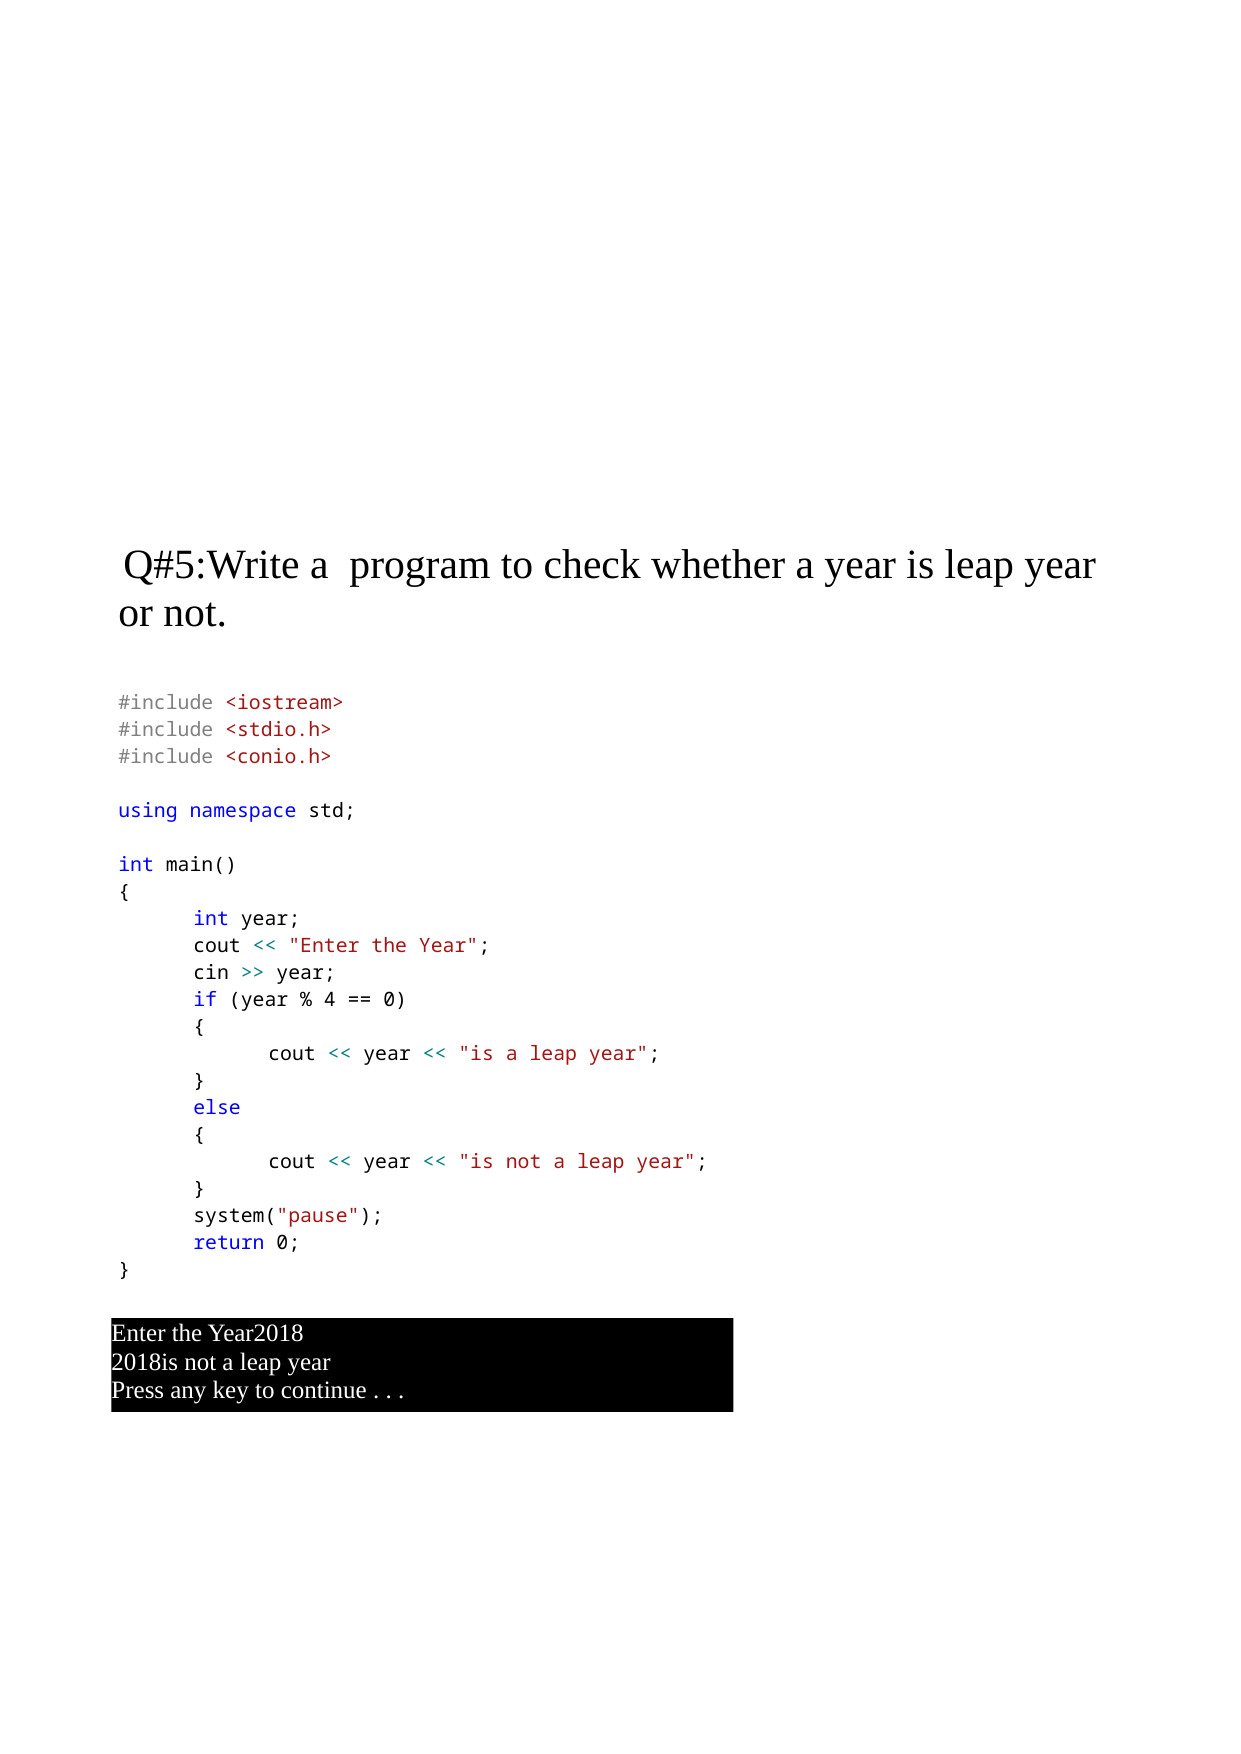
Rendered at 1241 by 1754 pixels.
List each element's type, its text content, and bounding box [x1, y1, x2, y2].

text Q#5:Write a program to check whether a year is leap year or not. [118, 540, 1122, 636]
text #include <iostream> [118, 688, 1122, 715]
text cout << year << "is a leap year"; [118, 1039, 1122, 1066]
text } [118, 1255, 1122, 1282]
text #include <conio.h> [118, 742, 1122, 769]
text } [118, 1066, 1122, 1093]
text if (year % 4 == 0) [118, 985, 1122, 1012]
text cout << year << "is not a leap year"; [118, 1147, 1122, 1174]
text return 0; [118, 1228, 1122, 1255]
text int year; [118, 904, 1122, 931]
text using namespace std; [118, 796, 1122, 823]
text cin >> year; [118, 958, 1122, 985]
text } [118, 1174, 1122, 1201]
text else [118, 1093, 1122, 1120]
text cout << "Enter the Year"; [118, 931, 1122, 958]
text int main() [118, 850, 1122, 877]
text { [118, 1120, 1122, 1147]
text { [118, 1012, 1122, 1039]
text system("pause"); [118, 1201, 1122, 1228]
text { [118, 877, 1122, 904]
text #include <stdio.h> [118, 715, 1122, 742]
